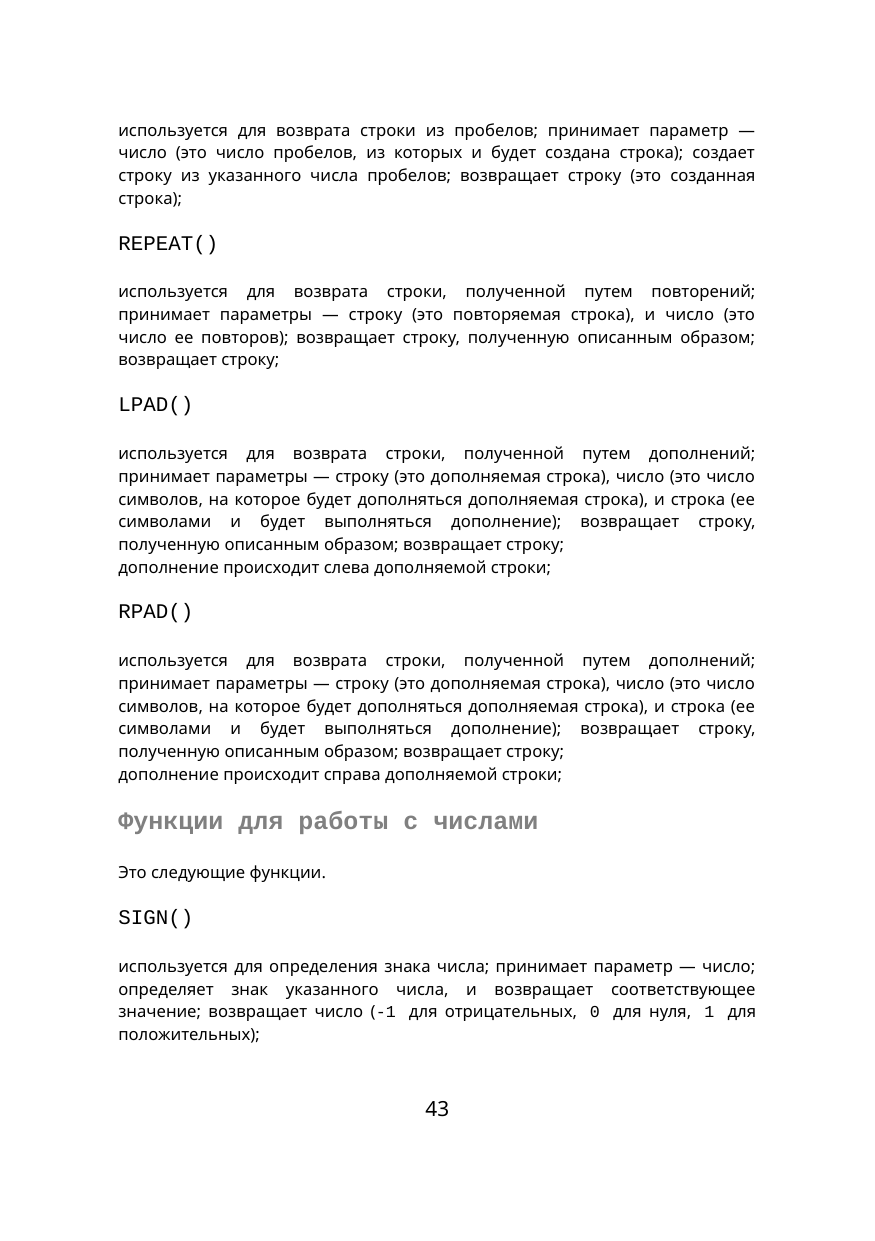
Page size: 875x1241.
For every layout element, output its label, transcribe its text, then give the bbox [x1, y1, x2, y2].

text REPEAT() [118, 233, 756, 256]
text дополнение происходит слева дополняемой строки; [118, 555, 756, 578]
text LPAD() [118, 394, 756, 418]
text Функции для работы с числами [118, 809, 756, 837]
text используется для возврата строки из пробелов; принимает параметр — число (это число пробелов, из которых и будет создана строка); создает строку из указанного числа пробелов; возвращает строку (это созданная строка); [118, 118, 756, 209]
text используется для возврата строки, полученной путем дополнений; принимает параметры — строку (это дополняемая строка), число (это число символов, на которое будет дополняться дополняемая строка), и строка (ее символами и будет выполняться дополнение); возвращает строку, полученную описанным образом; возвращает строку; [118, 442, 756, 555]
text используется для определения знака числа; принимает параметр — число; определяет знак указанного числа, и возвращает соответствующее значение; возвращает число (-1 для отрицательных, 0 для нуля, 1 для положительных); [118, 954, 756, 1045]
text используется для возврата строки, полученной путем повторений; принимает параметры — строку (это повторяемая строка), и число (это число ее повторов); возвращает строку, полученную описанным образом; возвращает строку; [118, 280, 756, 371]
text RPAD() [118, 602, 756, 625]
text Это следующие функции. [118, 861, 756, 883]
text используется для возврата строки, полученной путем дополнений; принимает параметры — строку (это дополняемая строка), число (это число символов, на которое будет дополняться дополняемая строка), и строка (ее символами и будет выполняться дополнение); возвращает строку, полученную описанным образом; возвращает строку; [118, 649, 756, 762]
text дополнение происходит справа дополняемой строки; [118, 762, 756, 785]
text SIGN() [118, 907, 756, 931]
